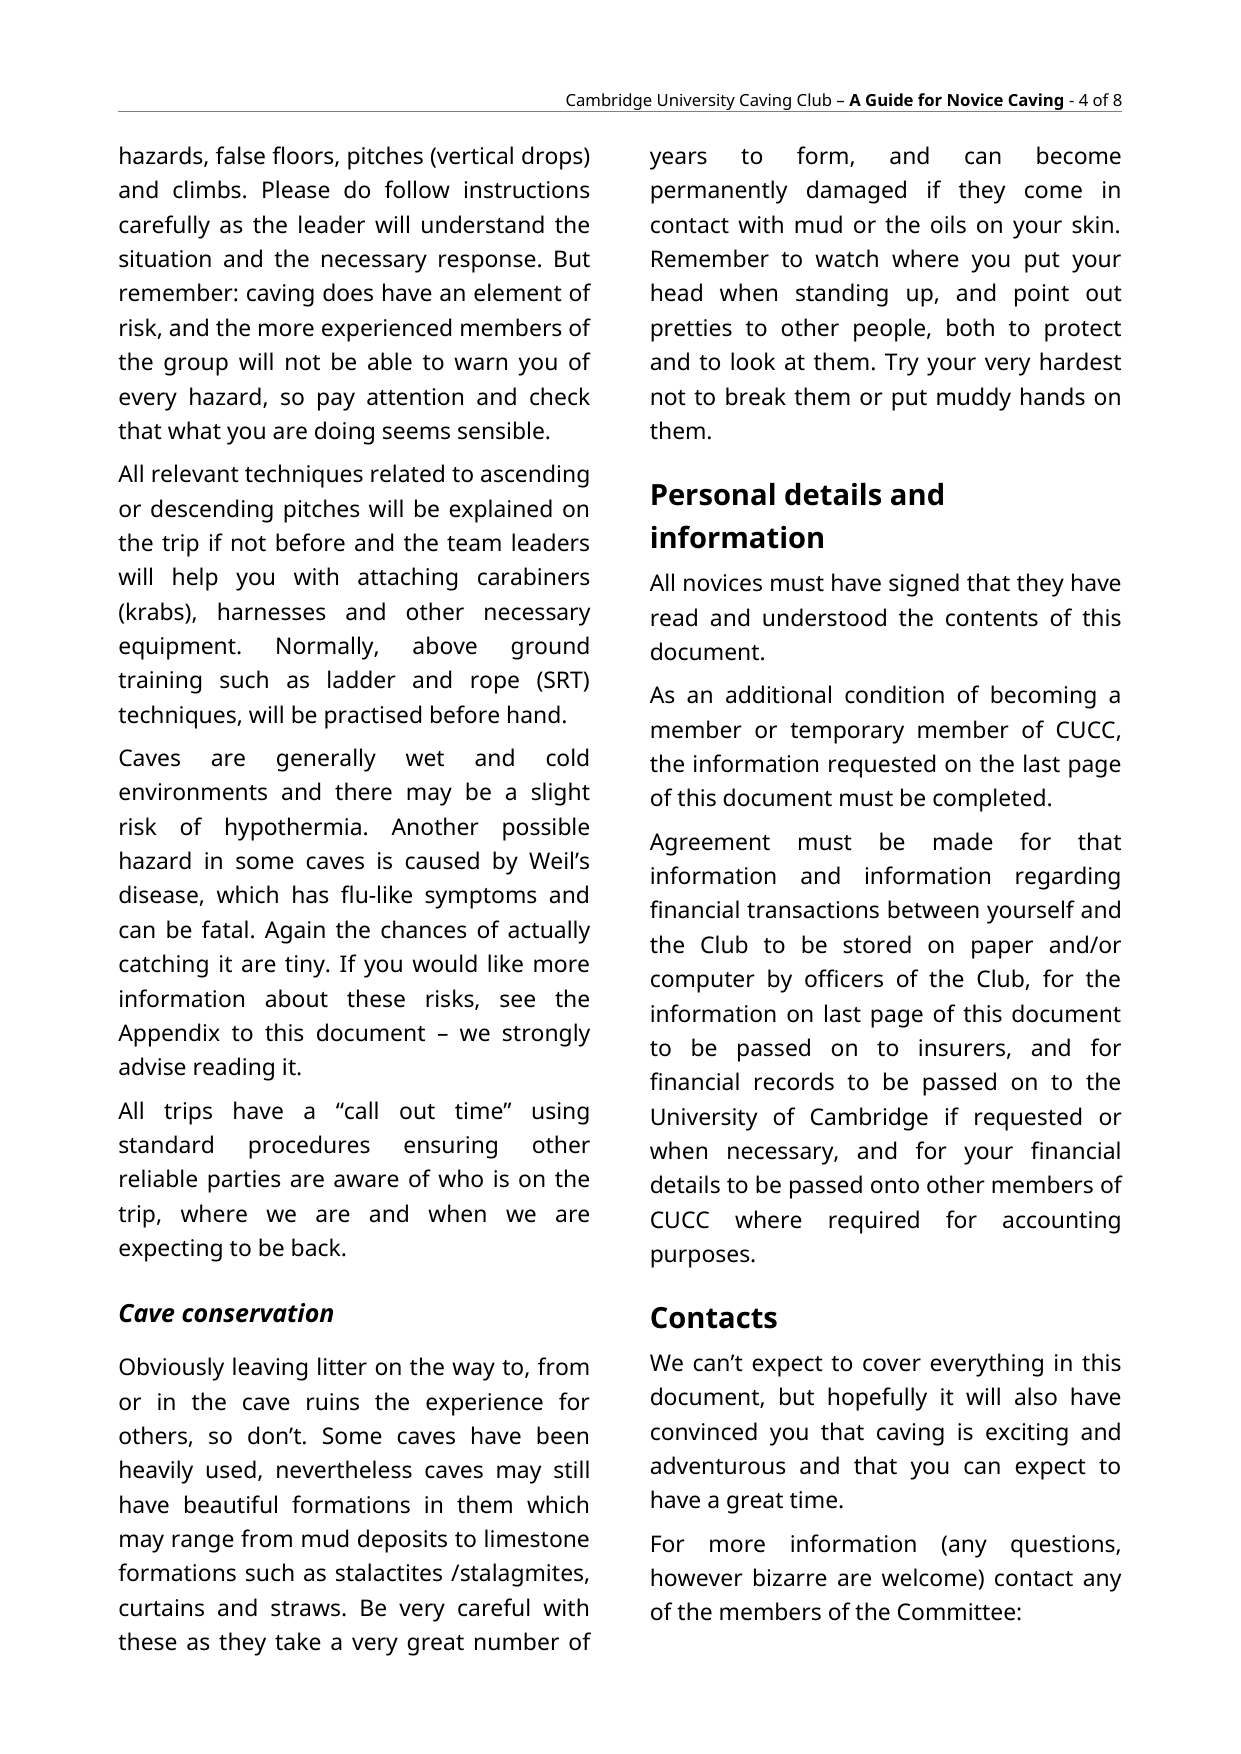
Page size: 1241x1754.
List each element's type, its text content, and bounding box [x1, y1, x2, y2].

text hazards, false floors, pitches (vertical drops) and climbs. Please do follow instructions carefully as the leader will understand the situation and the necessary response. But remember: caving does have an element of risk, and the more experienced members of the group will not be able to warn you of every hazard, so pay attention and check that what you are doing seems sensible. [118, 140, 591, 446]
text years to form, and can become permanently damaged if they come in contact with mud or the oils on your skin. Remember to watch where you put your head when standing up, and point out pretties to other people, both to protect and to look at them. Try your very hardest not to break them or put muddy hands on them. [649, 140, 1122, 446]
subtitle Personal details and information [649, 474, 1122, 557]
text All novices must have signed that they have read and understood the contents of this document. [649, 567, 1122, 667]
text Agreement must be made for that information and information regarding financial transactions between yourself and the Club to be stored on paper and/or computer by officers of the Club, for the information on last page of this document to be passed on to insurers, and for financial records to be passed on to the University of Cambridge if requested or when necessary, and for your financial details to be passed onto other members of CUCC where required for accounting purposes. [649, 826, 1122, 1269]
text We can’t expect to cover everything in this document, but hopefully it will also have convinced you that caving is exciting and adventurous and that you can expect to have a great time. [649, 1347, 1122, 1516]
subtitle Cave conservation [118, 1296, 591, 1330]
text Caves are generally wet and cold environments and there may be a slight risk of hypothermia. Another possible hazard in some caves is caused by Weil’s disease, which has flu-like symptoms and can be fatal. Again the chances of actually catching it are tiny. If you would like more information about these risks, see the Appendix to this document – we strongly advise reading it. [118, 742, 591, 1083]
text As an additional condition of becoming a member or temporary member of CUCC, the information requested on the last page of this document must be completed. [649, 679, 1122, 814]
text All trips have a “call out time” using standard procedures ensuring other reliable parties are aware of who is on the trip, where we are and when we are expecting to be back. [118, 1094, 591, 1263]
text Obviously leaving litter on the way to, from or in the cave ruins the experience for others, so don’t. Some caves have been heavily used, nevertheless caves may still have beautiful formations in them which may range from mud deposits to limestone formations such as stalactites /stalagmites, curtains and straws. Be very careful with these as they take a very great number of [118, 1351, 591, 1657]
subtitle Contacts [649, 1297, 1122, 1337]
text All relevant techniques related to ascending or descending pitches will be explained on the trip if not before and the team leaders will help you with attaching carabiners (krabs), harnesses and other necessary equipment. Normally, above ground training such as ladder and rope (SRT) techniques, will be practised before hand. [118, 458, 591, 730]
text For more information (any questions, however bizarre are welcome) contact any of the members of the Committee: [649, 1528, 1122, 1628]
